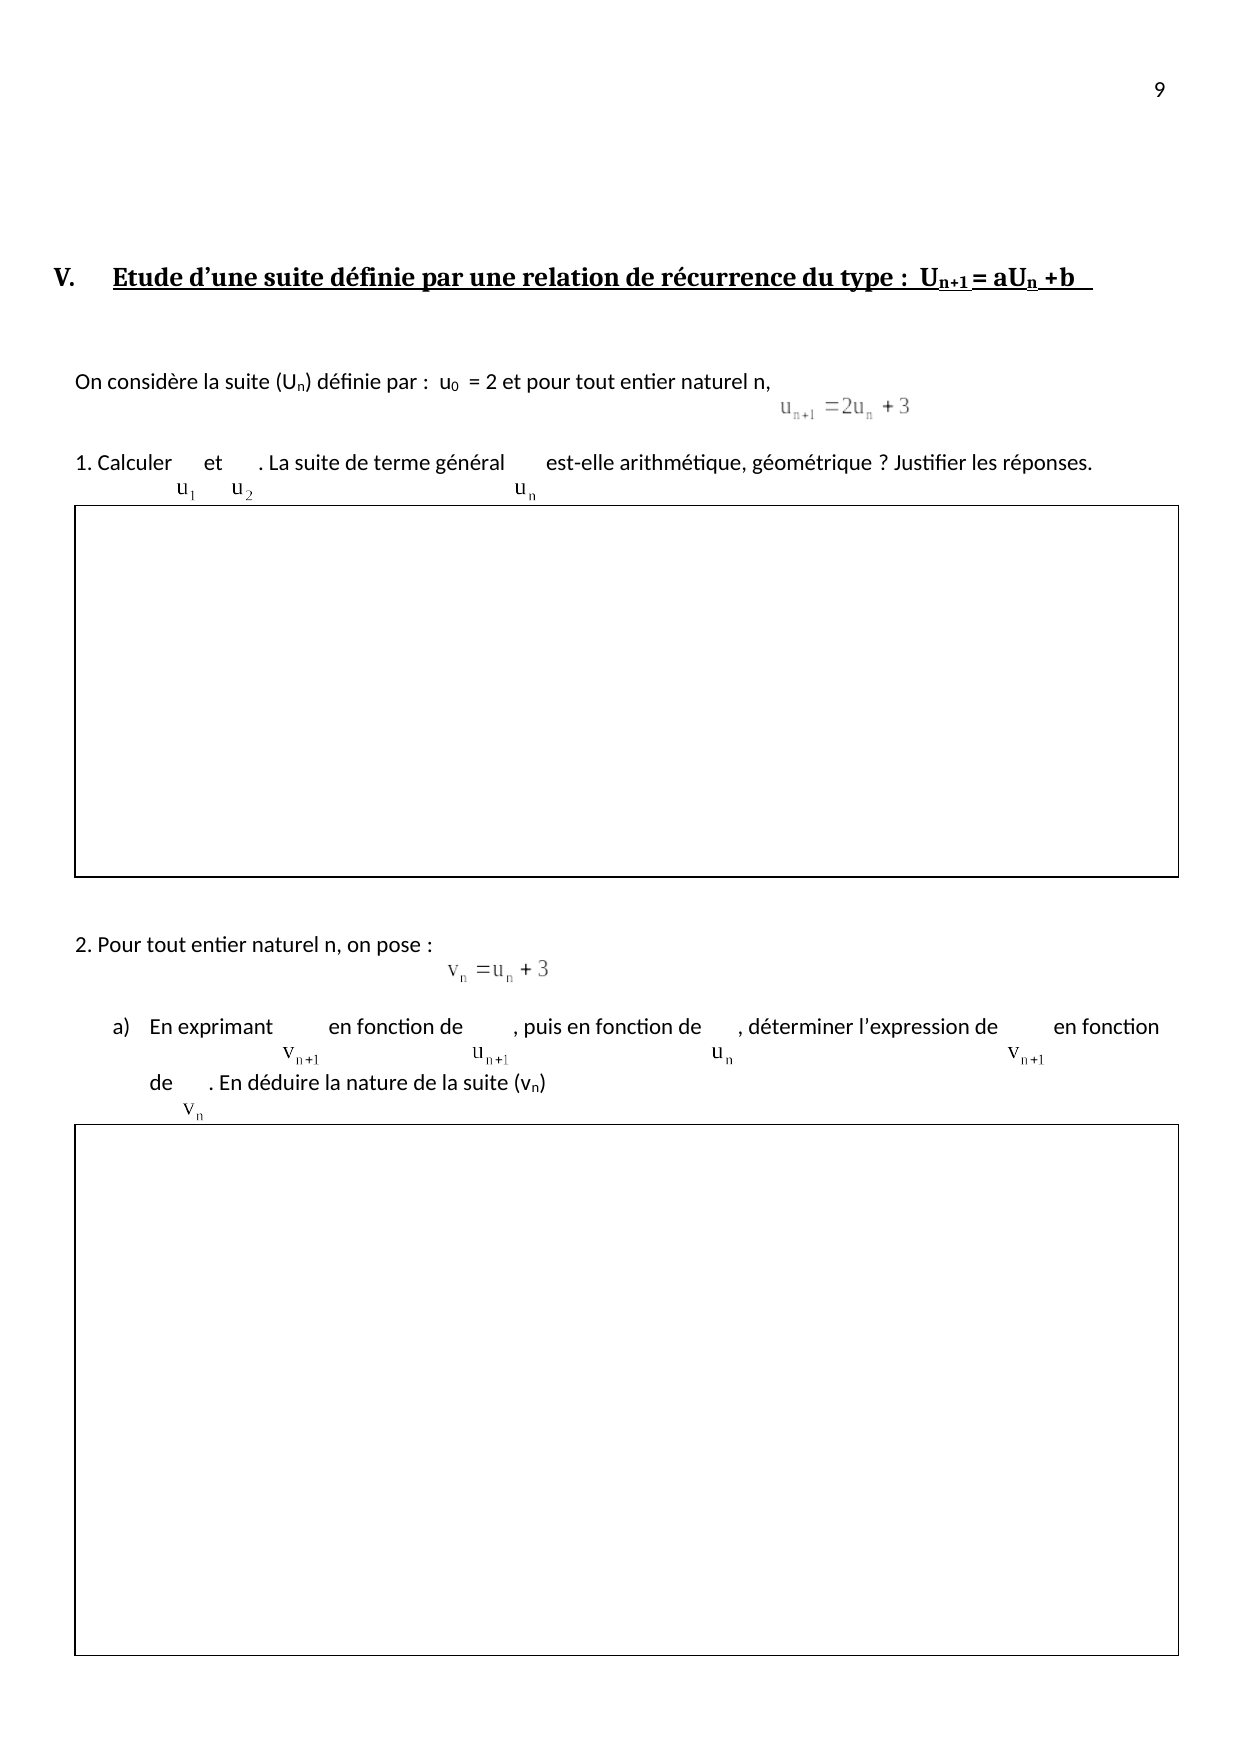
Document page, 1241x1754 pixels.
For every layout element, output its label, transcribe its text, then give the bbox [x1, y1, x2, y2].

text 2. Pour tout entier naturel n, on pose : [75, 931, 1165, 987]
subtitle Etude d’une suite définie par une relation de récurrence du type : Un+1 = aUn +b [75, 262, 1165, 293]
list En exprimant en fonction de , puis en fonction de , déterminer l’expression de en fonction de . En déduire la nature de la suite (vn) [112, 1012, 1165, 1124]
text 1. Calculer et . La suite de terme général est-elle arithmétique, géométrique ? Justifier les réponses. [75, 448, 1165, 504]
table_header [76, 1125, 1178, 1655]
table_header [76, 506, 1178, 876]
text On considère la suite (Un) définie par : u0 = 2 et pour tout entier naturel n, [75, 367, 1165, 423]
